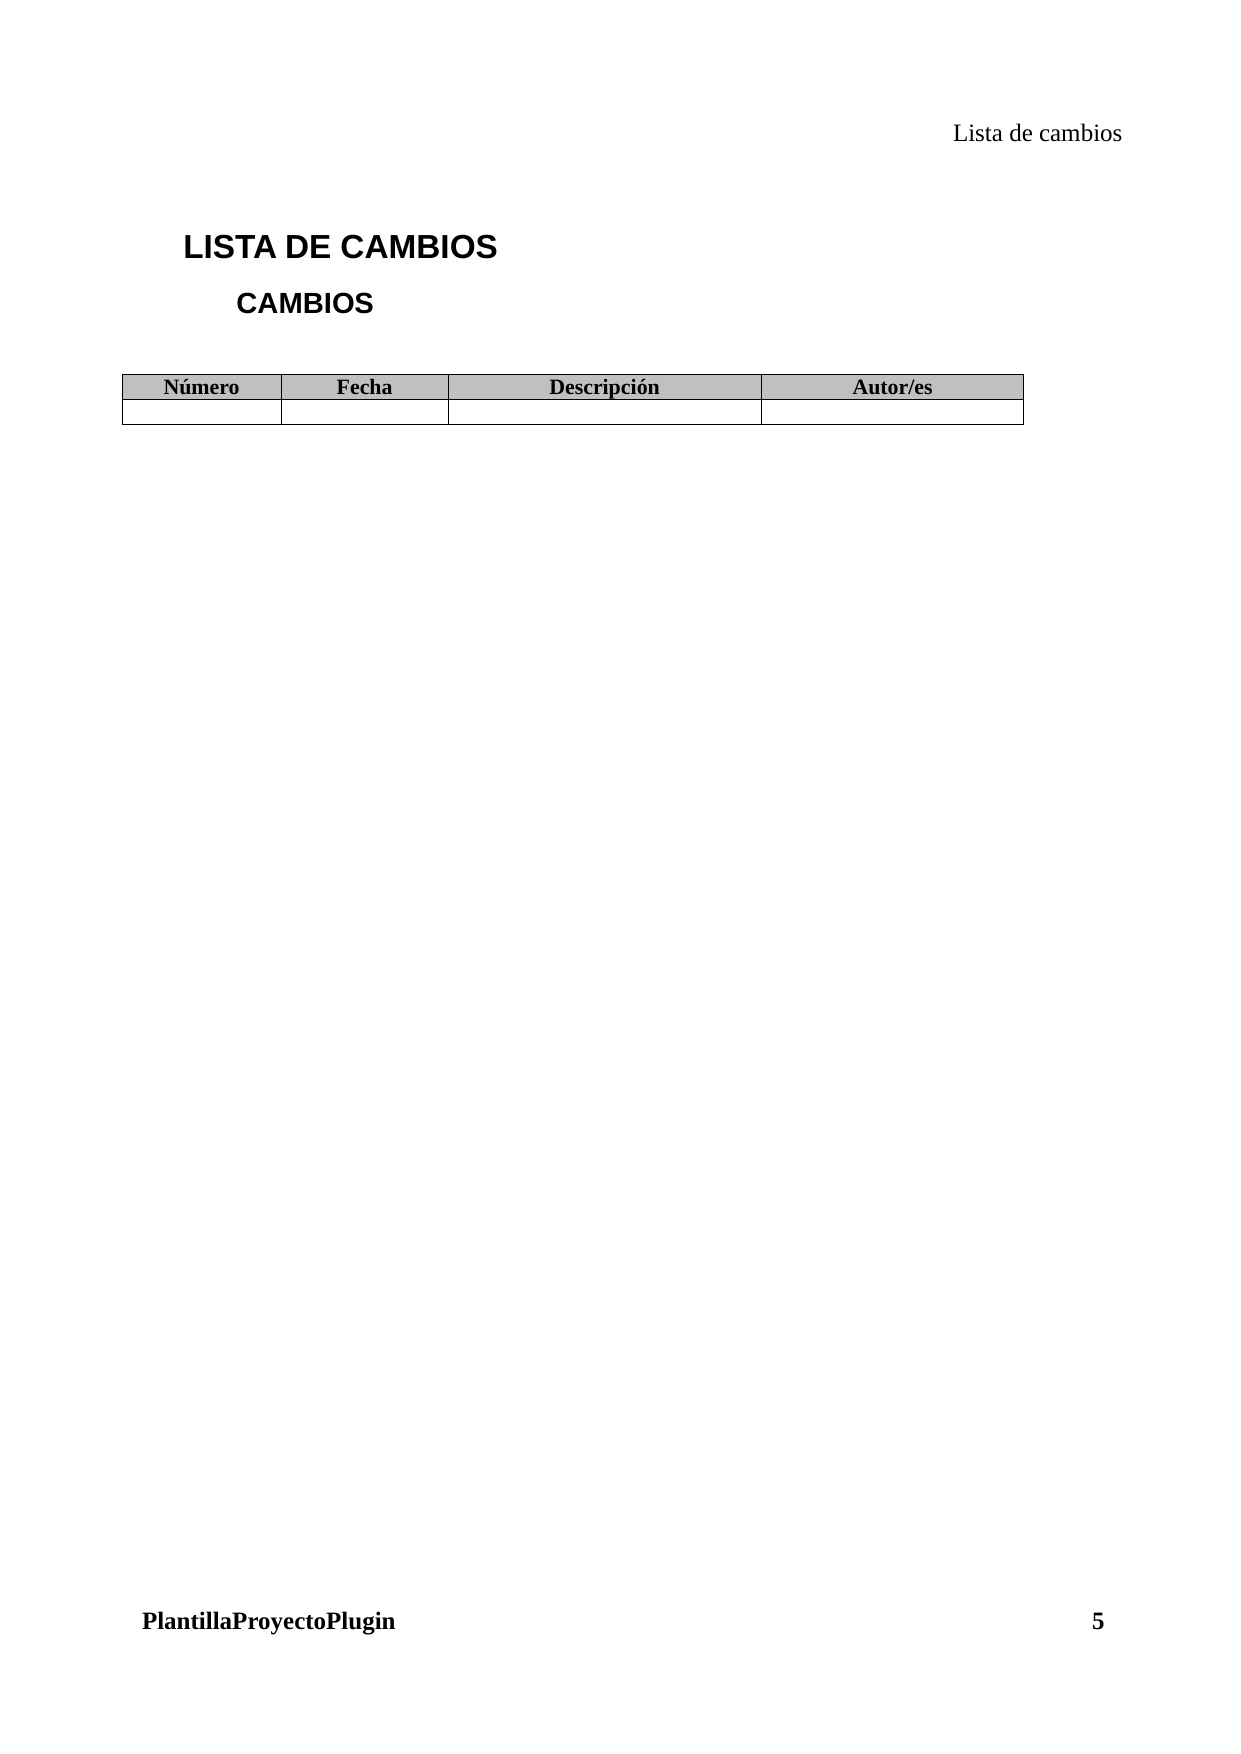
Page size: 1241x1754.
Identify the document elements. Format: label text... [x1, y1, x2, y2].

table_header Número [123, 375, 281, 399]
table_cell [449, 400, 761, 424]
table_header Autor/es [762, 375, 1023, 399]
subtitle Cambios [177, 286, 1122, 320]
table_header Descripción [449, 375, 761, 399]
table_cell [762, 400, 1023, 424]
table_header Fecha [282, 375, 448, 399]
table_cell [282, 400, 448, 424]
subtitle Lista de cambios [156, 227, 1122, 266]
table_cell [123, 400, 281, 424]
